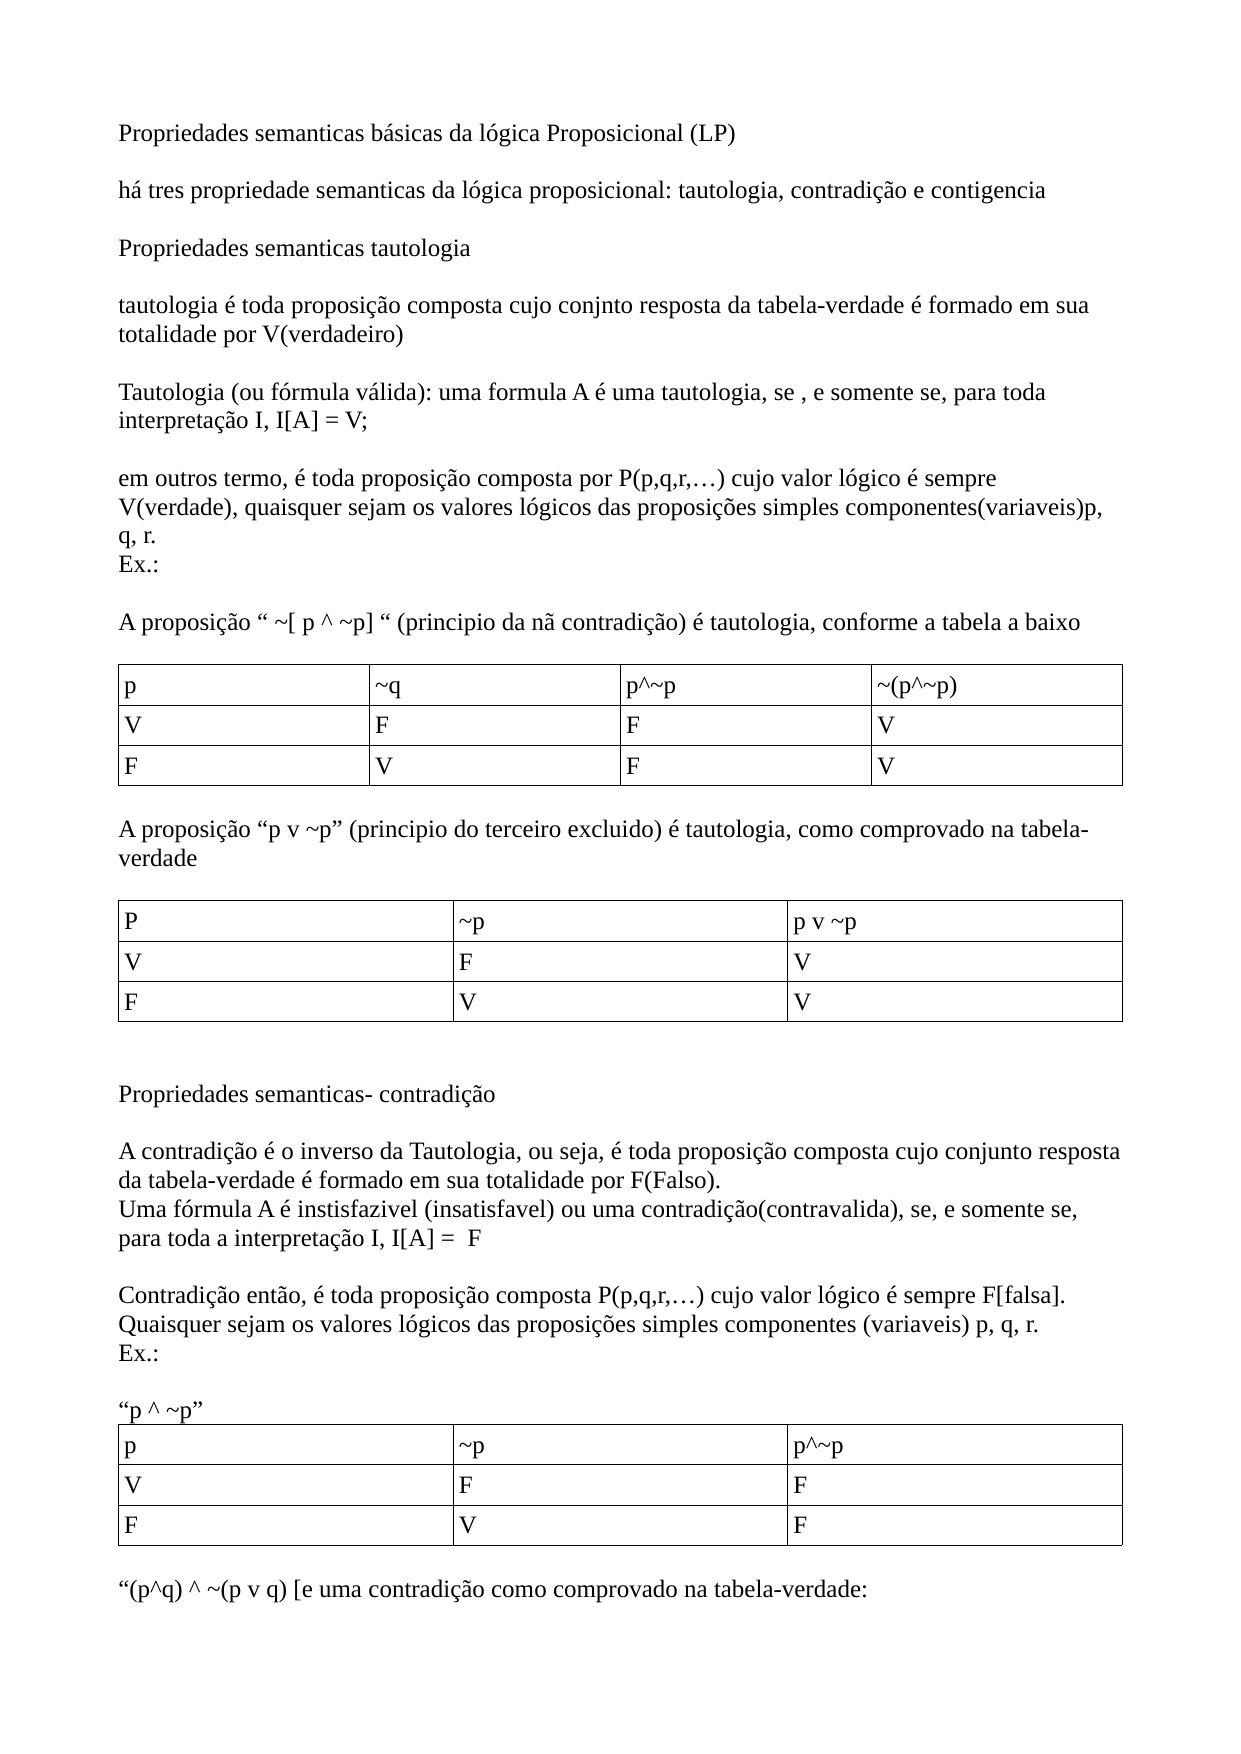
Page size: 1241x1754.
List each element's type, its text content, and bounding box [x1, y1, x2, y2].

text tautologia é toda proposição composta cujo conjnto resposta da tabela-verdade é formado em sua totalidade por V(verdadeiro) [118, 291, 1122, 348]
text Ex.: [118, 1338, 1122, 1366]
table_header p [119, 665, 369, 705]
table_cell F [119, 982, 453, 1021]
text Propriedades semanticas básicas da lógica Proposicional (LP) [118, 118, 1122, 147]
table_header p^~p [621, 665, 871, 705]
text A proposição “p v ~p” (principio do terceiro excluido) é tautologia, como comprovado na tabela-verdade [118, 814, 1122, 872]
text em outros termo, é toda proposição composta por P(p,q,r,…) cujo valor lógico é sempre V(verdade), quaisquer sejam os valores lógicos das proposições simples componentes(variaveis)p, q, r. [118, 463, 1122, 549]
table_cell V [872, 706, 1122, 745]
table_cell V [788, 942, 1122, 981]
table_cell F [454, 1465, 787, 1504]
table_cell V [119, 942, 453, 981]
text Propriedades semanticas tautologia [118, 233, 1122, 262]
text “p ^ ~p” [118, 1395, 1122, 1424]
text Tautologia (ou fórmula válida): uma formula A é uma tautologia, se , e somente se, para toda interpretação I, I[A] = V; [118, 377, 1122, 434]
table_header p^~p [788, 1425, 1122, 1464]
table_header ~p [454, 901, 787, 941]
table_cell V [872, 746, 1122, 785]
table_header ~p [454, 1425, 787, 1464]
text há tres propriedade semanticas da lógica proposicional: tautologia, contradição e contigencia [118, 176, 1122, 204]
table_cell F [621, 706, 871, 745]
table_cell V [788, 982, 1122, 1021]
text Ex.: [118, 549, 1122, 578]
table_header p [119, 1425, 453, 1464]
table_header P [119, 901, 453, 941]
table_cell F [119, 746, 369, 785]
text A contradição é o inverso da Tautologia, ou seja, é toda proposição composta cujo conjunto resposta da tabela-verdade é formado em sua totalidade por F(Falso). [118, 1136, 1122, 1194]
text Contradição então, é toda proposição composta P(p,q,r,…) cujo valor lógico é sempre F[falsa]. Quaisquer sejam os valores lógicos das proposições simples componentes (variaveis) p, q, r. [118, 1280, 1122, 1338]
table_cell V [119, 706, 369, 745]
table_cell F [788, 1506, 1122, 1545]
table_header ~q [370, 665, 620, 705]
table_cell V [454, 982, 787, 1021]
text “(p^q) ^ ~(p v q) [e uma contradição como comprovado na tabela-verdade: [118, 1574, 1122, 1602]
table_cell F [454, 942, 787, 981]
table_cell F [788, 1465, 1122, 1504]
table_cell V [119, 1465, 453, 1504]
text Propriedades semanticas- contradição [118, 1079, 1122, 1108]
table_cell F [119, 1506, 453, 1545]
table_cell V [454, 1506, 787, 1545]
table_cell F [370, 706, 620, 745]
text Uma fórmula A é instisfazivel (insatisfavel) ou uma contradição(contravalida), se, e somente se, para toda a interpretação I, I[A] = F [118, 1194, 1122, 1251]
table_cell F [621, 746, 871, 785]
table_header ~(p^~p) [872, 665, 1122, 705]
text A proposição “ ~[ p ^ ~p] “ (principio da nã contradição) é tautologia, conforme a tabela a baixo [118, 607, 1122, 636]
table_header p v ~p [788, 901, 1122, 941]
table_cell V [370, 746, 620, 785]
